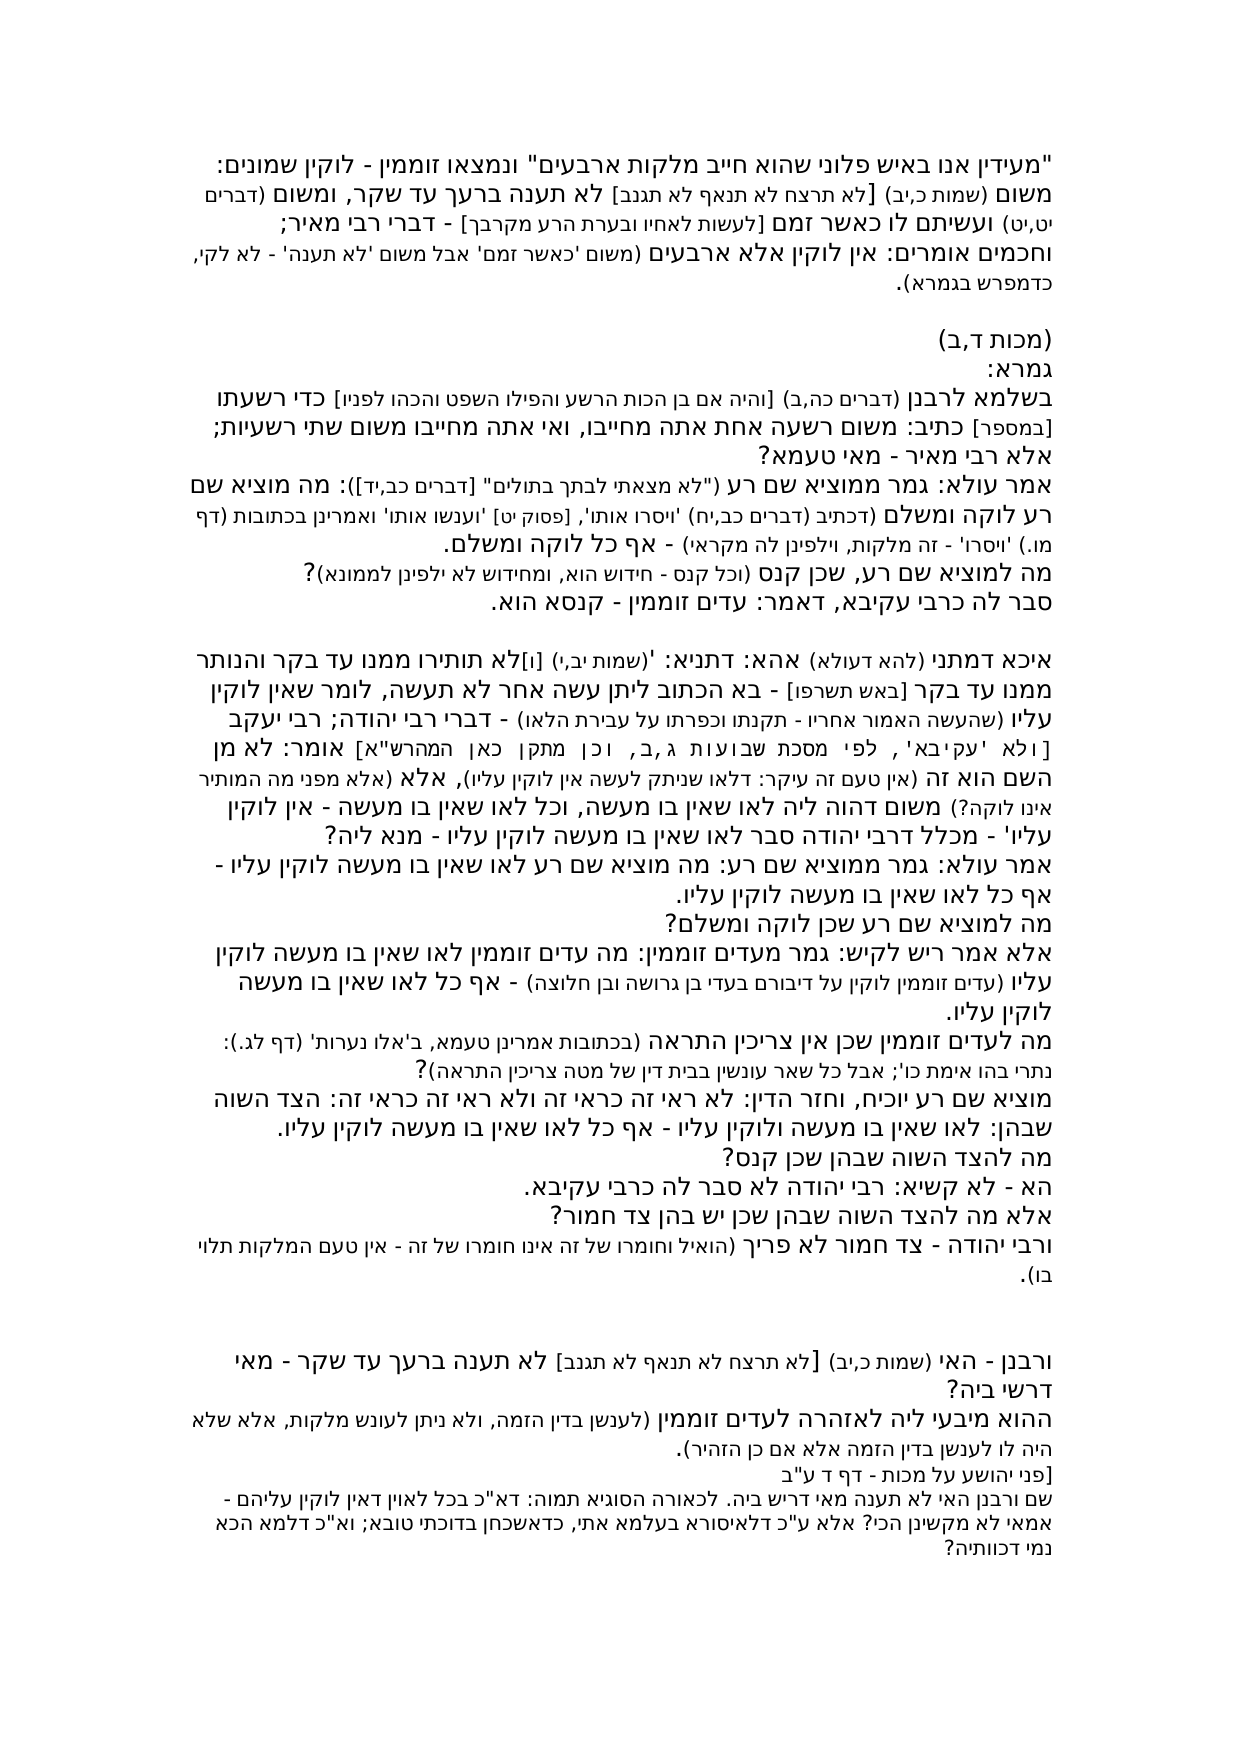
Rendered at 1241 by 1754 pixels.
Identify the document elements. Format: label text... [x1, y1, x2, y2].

text סבר לה כרבי עקיבא, דאמר: עדים זוממין - קנסא הוא. [187, 588, 1053, 617]
text שם ורבנן האי לא תענה מאי דריש ביה. לכאורה הסוגיא תמוה: דא"כ בכל לאוין דאין לוקין עליהם - אמאי לא מקשינן הכי? אלא ע"כ דלאיסורא בעלמא אתי, כדאשכחן בדוכתי טובא; וא"כ דלמא הכא נמי דכוותיה? [187, 1487, 1053, 1560]
text אלא רבי מאיר - מאי טעמא? [187, 442, 1053, 471]
text [פני יהושע על מכות - דף ד ע"ב [187, 1463, 1053, 1487]
text איכא דמתני (להא דעולא) אהא: דתניא: '(שמות יב,י) [ו]לא תותירו ממנו עד בקר והנותר ממנו עד בקר [באש תשרפו] - בא הכתוב ליתן עשה אחר לא תעשה, לומר שאין לוקין עליו (שהעשה האמור אחריו - תקנתו וכפרתו על עבירת הלאו) - דברי רבי יהודה; רבי יעקב [ולא 'עקיבא', לפי מסכת שבועות ג,ב, וכן מתקן כאן המהרש"א] אומר: לא מן השם הוא זה (אין טעם זה עיקר: דלאו שניתק לעשה אין לוקין עליו), אלא (אלא מפני מה המותיר אינו לוקה?) משום דהוה ליה לאו שאין בו מעשה, וכל לאו שאין בו מעשה - אין לוקין עליו' - מכלל דרבי יהודה סבר לאו שאין בו מעשה לוקין עליו - מנא ליה? [187, 646, 1053, 851]
text גמרא: [187, 354, 1053, 383]
text מוציא שם רע יוכיח, וחזר הדין: לא ראי זה כראי זה ולא ראי זה כראי זה: הצד השוה שבהן: לאו שאין בו מעשה ולוקין עליו - אף כל לאו שאין בו מעשה לוקין עליו. [187, 1084, 1053, 1143]
text אלא אמר ריש לקיש: גמר מעדים זוממין: מה עדים זוממין לאו שאין בו מעשה לוקין עליו (עדים זוממין לוקין על דיבורם בעדי בן גרושה ובן חלוצה) - אף כל לאו שאין בו מעשה לוקין עליו. [187, 938, 1053, 1026]
text ההוא מיבעי ליה לאזהרה לעדים זוממין (לענשן בדין הזמה, ולא ניתן לעונש מלקות, אלא שלא היה לו לענשן בדין הזמה אלא אם כן הזהיר). [187, 1404, 1053, 1463]
text ורבנן - האי (שמות כ,יב) [לא תרצח לא תנאף לא תגנב] לא תענה ברעך עד שקר - מאי דרשי ביה? [187, 1346, 1053, 1404]
text ורבי יהודה - צד חמור לא פריך (הואיל וחומרו של זה אינו חומרו של זה - אין טעם המלקות תלוי בו). [187, 1230, 1053, 1288]
text וחכמים אומרים: אין לוקין אלא ארבעים (משום 'כאשר זמם' אבל משום 'לא תענה' - לא לקי, כדמפרש בגמרא). [187, 238, 1053, 296]
text "מעידין אנו באיש פלוני שהוא חייב מלקות ארבעים" ונמצאו זוממין - לוקין שמונים: משום (שמות כ,יב) [לא תרצח לא תנאף לא תגנב] לא תענה ברעך עד שקר, ומשום (דברים יט,יט) ועשיתם לו כאשר זמם [לעשות לאחיו ובערת הרע מקרבך] - דברי רבי מאיר; [187, 150, 1053, 238]
text מה למוציא שם רע, שכן קנס (וכל קנס - חידוש הוא, ומחידוש לא ילפינן לממונא)? [187, 558, 1053, 588]
text אמר עולא: גמר ממוציא שם רע ("לא מצאתי לבתך בתולים" [דברים כב,יד]): מה מוציא שם רע לוקה ומשלם (דכתיב (דברים כב,יח) 'ויסרו אותו', [פסוק יט] 'וענשו אותו' ואמרינן בכתובות (דף מו.) 'ויסרו' - זה מלקות, וילפינן לה מקראי) - אף כל לוקה ומשלם. [187, 471, 1053, 558]
text (מכות ד,ב) [187, 325, 1053, 354]
text מה להצד השוה שבהן שכן קנס? [187, 1143, 1053, 1172]
text אלא מה להצד השוה שבהן שכן יש בהן צד חמור? [187, 1201, 1053, 1230]
text בשלמא לרבנן (דברים כה,ב) [והיה אם בן הכות הרשע והפילו השפט והכהו לפניו] כדי רשעתו [במספר] כתיב: משום רשעה אחת אתה מחייבו, ואי אתה מחייבו משום שתי רשעיות; [187, 383, 1053, 442]
text הא - לא קשיא: רבי יהודה לא סבר לה כרבי עקיבא. [187, 1172, 1053, 1201]
text אמר עולא: גמר ממוציא שם רע: מה מוציא שם רע לאו שאין בו מעשה לוקין עליו - אף כל לאו שאין בו מעשה לוקין עליו. [187, 851, 1053, 909]
text מה למוציא שם רע שכן לוקה ומשלם? [187, 909, 1053, 938]
text מה לעדים זוממין שכן אין צריכין התראה (בכתובות אמרינן טעמא, ב'אלו נערות' (דף לג.): נתרי בהו אימת כו'; אבל כל שאר עונשין בבית דין של מטה צריכין התראה)? [187, 1026, 1053, 1084]
